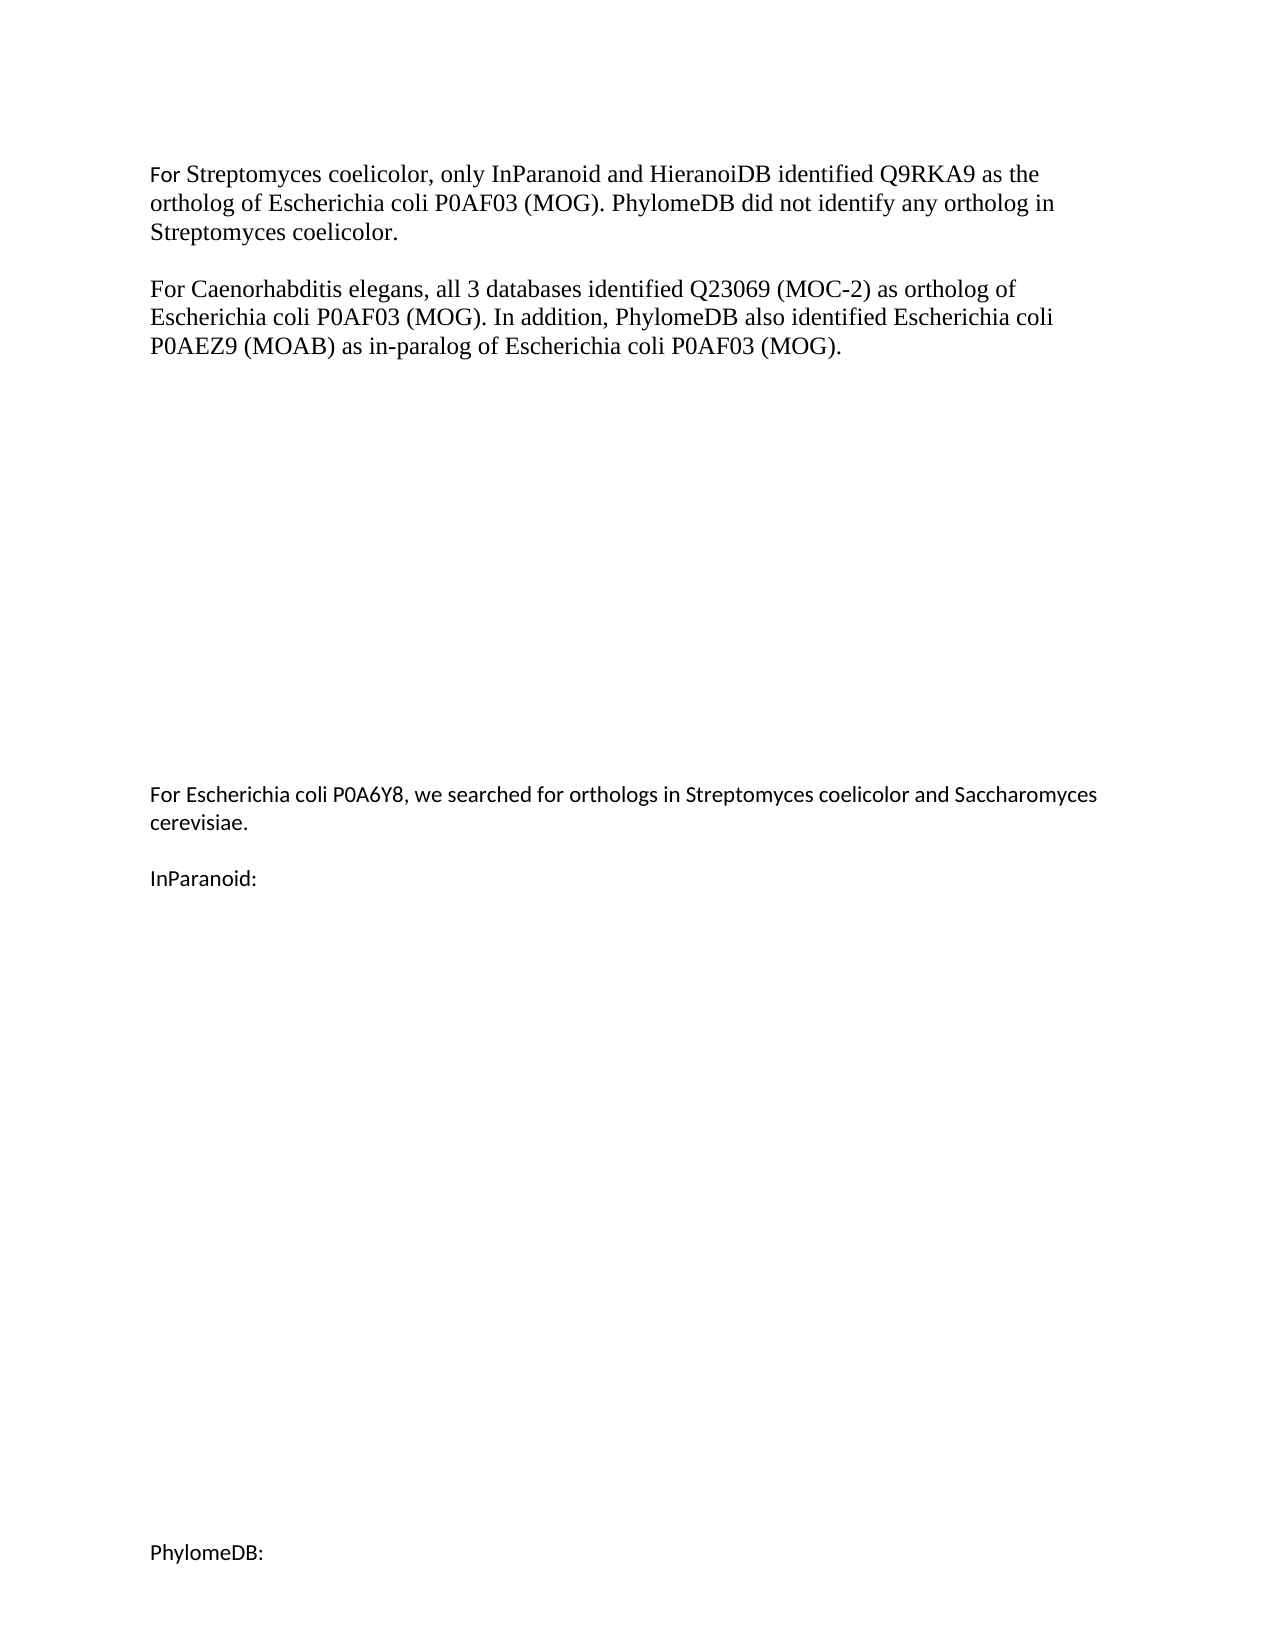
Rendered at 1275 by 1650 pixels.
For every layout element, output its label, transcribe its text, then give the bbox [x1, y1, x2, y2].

text InParanoid: [150, 864, 1125, 892]
text For Streptomyces coelicolor, only InParanoid and HieranoiDB identified Q9RKA9 as the ortholog of Escherichia coli P0AF03 (MOG). PhylomeDB did not identify any ortholog in Streptomyces coelicolor. [150, 159, 1125, 246]
text PhylomeDB: [150, 1538, 1125, 1566]
text For Caenorhabditis elegans, all 3 databases identified Q23069 (MOC-2) as ortholog of Escherichia coli P0AF03 (MOG). In addition, PhylomeDB also identified Escherichia coli P0AEZ9 (MOAB) as in-paralog of Escherichia coli P0AF03 (MOG). [150, 274, 1125, 360]
text For Escherichia coli P0A6Y8, we searched for orthologs in Streptomyces coelicolor and Saccharomyces cerevisiae. [150, 780, 1125, 836]
